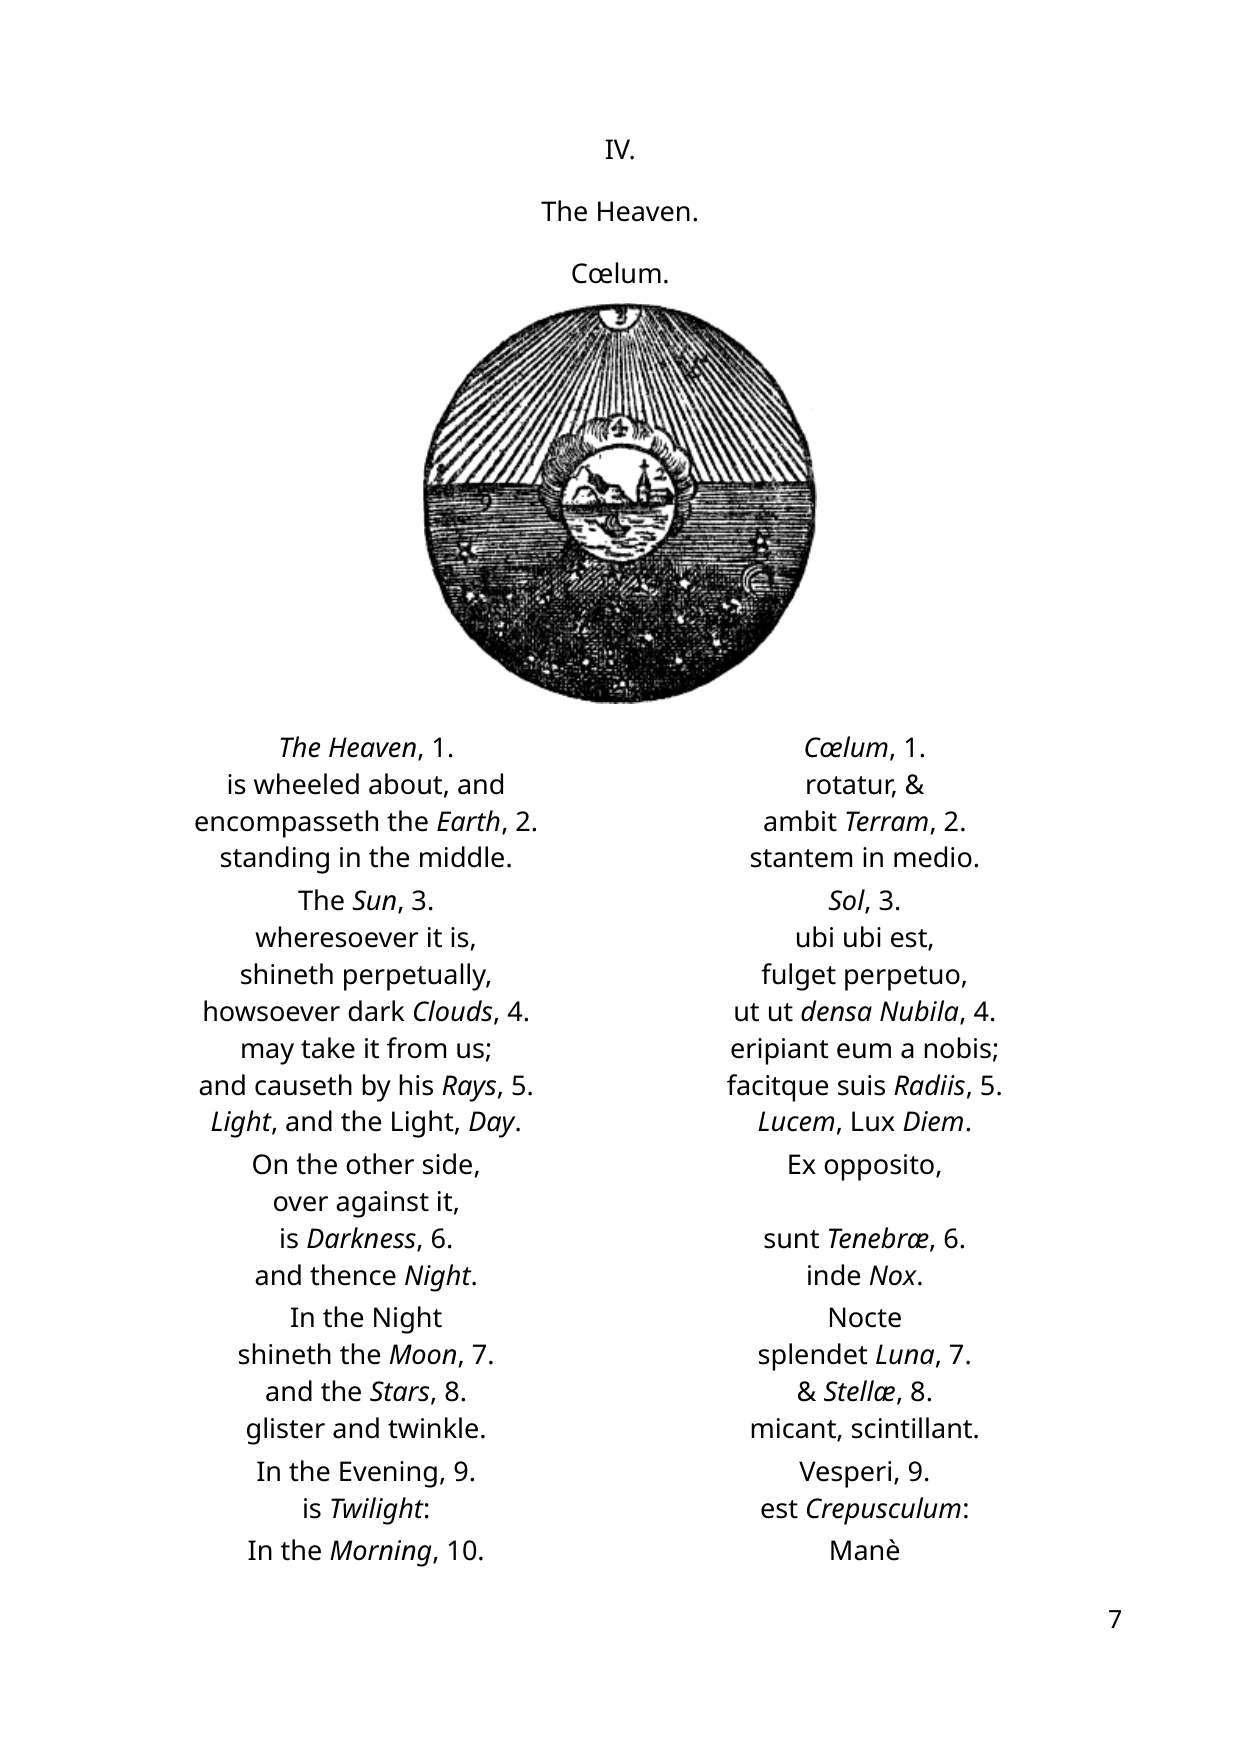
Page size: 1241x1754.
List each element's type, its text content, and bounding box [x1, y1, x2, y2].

table_cell The Sun, 3. wheresoever it is, shineth perpetually, howsoever dark Clouds, 4. may take it from us; and causeth by his Rays, 5. Light, and the Light, Day. [118, 879, 614, 1143]
subtitle Cœlum. [118, 254, 1122, 291]
table_cell Vesperi, 9. est Crepusculum: [614, 1449, 1115, 1529]
table_cell In the Night shineth the Moon, 7. and the Stars, 8. glister and twinkle. [118, 1296, 614, 1449]
table_header The Heaven, 1. is wheeled about, and encompasseth the Earth, 2. standing in the middle. [118, 725, 614, 879]
picture [423, 303, 817, 704]
table_header Cœlum, 1. rotatur, & ambit Terram, 2. stantem in medio. [614, 725, 1115, 879]
table_cell On the other side, over against it, is Darkness, 6. and thence Night. [118, 1143, 614, 1296]
table_cell Nocte splendet Luna, 7. & Stellæ, 8. micant, scintillant. [614, 1296, 1115, 1449]
subtitle The Heaven. [118, 192, 1122, 229]
subtitle IV. [118, 131, 1122, 167]
table_cell Manè [614, 1529, 1115, 1572]
table_cell Sol, 3. ubi ubi est, fulget perpetuo, ut ut densa Nubila, 4. eripiant eum a nobis; facitque suis Radiis, 5. Lucem, Lux Diem. [614, 879, 1115, 1143]
table_cell In the Evening, 9. is Twilight: [118, 1449, 614, 1529]
table_cell In the Morning, 10. [118, 1529, 614, 1572]
table_cell Ex opposito, sunt Tenebræ, 6. inde Nox. [614, 1143, 1115, 1296]
